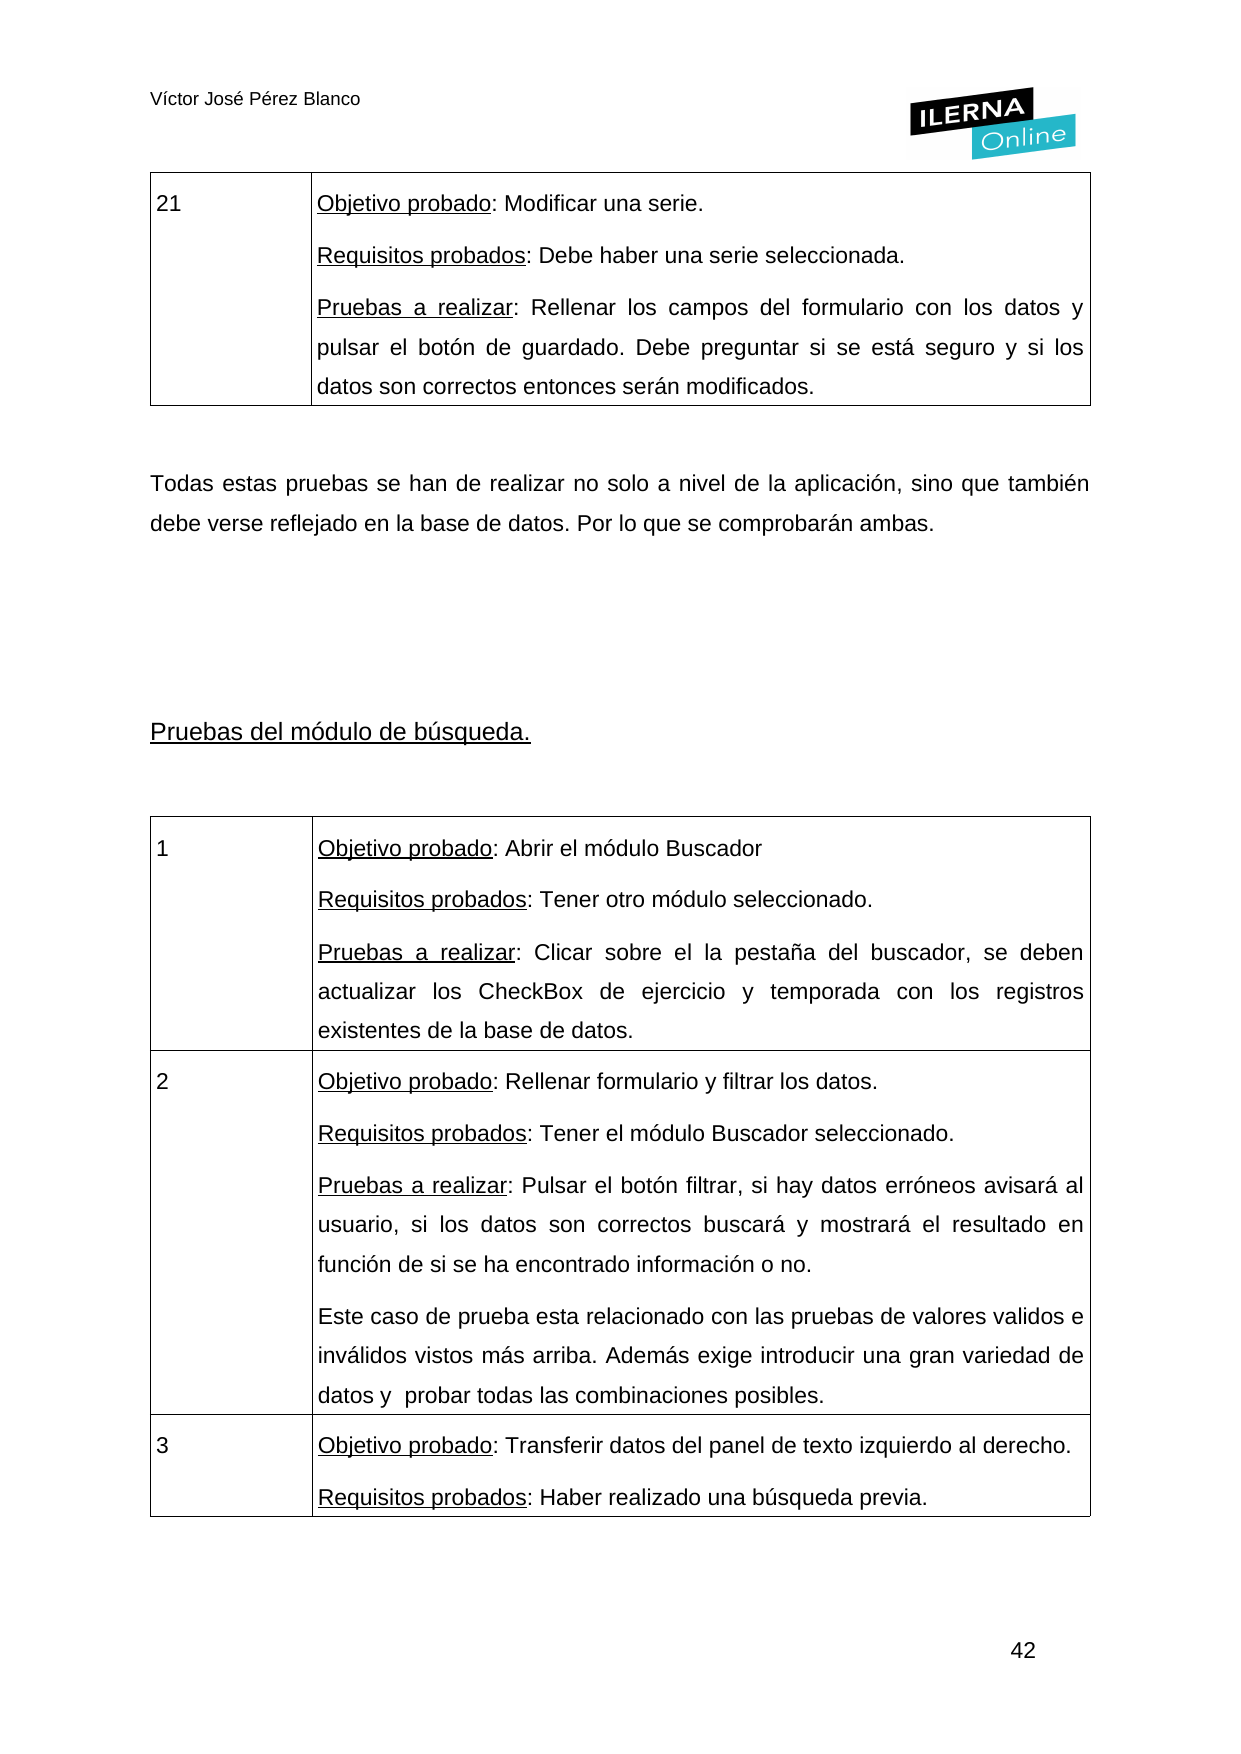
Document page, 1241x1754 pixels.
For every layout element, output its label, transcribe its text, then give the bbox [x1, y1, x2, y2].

text Todas estas pruebas se han de realizar no solo a nivel de la aplicación, sino que también debe verse reflejado en la base de datos. Por lo que se comprobarán ambas. [150, 470, 1090, 536]
table_cell 3 [151, 1415, 312, 1516]
text Pruebas del módulo de búsqueda. [150, 717, 1090, 746]
table_cell Objetivo probado: Modificar una serie. Requisitos probados: Debe haber una serie seleccionada. Pruebas a realizar: Rellenar los campos del formulario con los datos y pulsar el botón de guardado. Debe preguntar si se está seguro y si los datos son correctos entonces serán modificados. [312, 173, 1090, 405]
table_cell 21 [151, 173, 311, 405]
table_cell 2 [151, 1051, 312, 1414]
table_cell Objetivo probado: Transferir datos del panel de texto izquierdo al derecho. Requisitos probados: Haber realizado una búsqueda previa. [313, 1415, 1090, 1516]
table_header 1 [151, 817, 312, 1049]
picture [905, 87, 1082, 160]
table_cell Objetivo probado: Rellenar formulario y filtrar los datos. Requisitos probados: Tener el módulo Buscador seleccionado. Pruebas a realizar: Pulsar el botón filtrar, si hay datos erróneos avisará al usuario, si los datos son correctos buscará y mostrará el resultado en función de si se ha encontrado información o no. Este caso de prueba esta relacionado con las pruebas de valores validos e inválidos vistos más arriba. Además exige introducir una gran variedad de datos y probar todas las combinaciones posibles. [313, 1051, 1090, 1414]
table_header Objetivo probado: Abrir el módulo Buscador Requisitos probados: Tener otro módulo seleccionado. Pruebas a realizar: Clicar sobre el la pestaña del buscador, se deben actualizar los CheckBox de ejercicio y temporada con los registros existentes de la base de datos. [313, 817, 1090, 1049]
